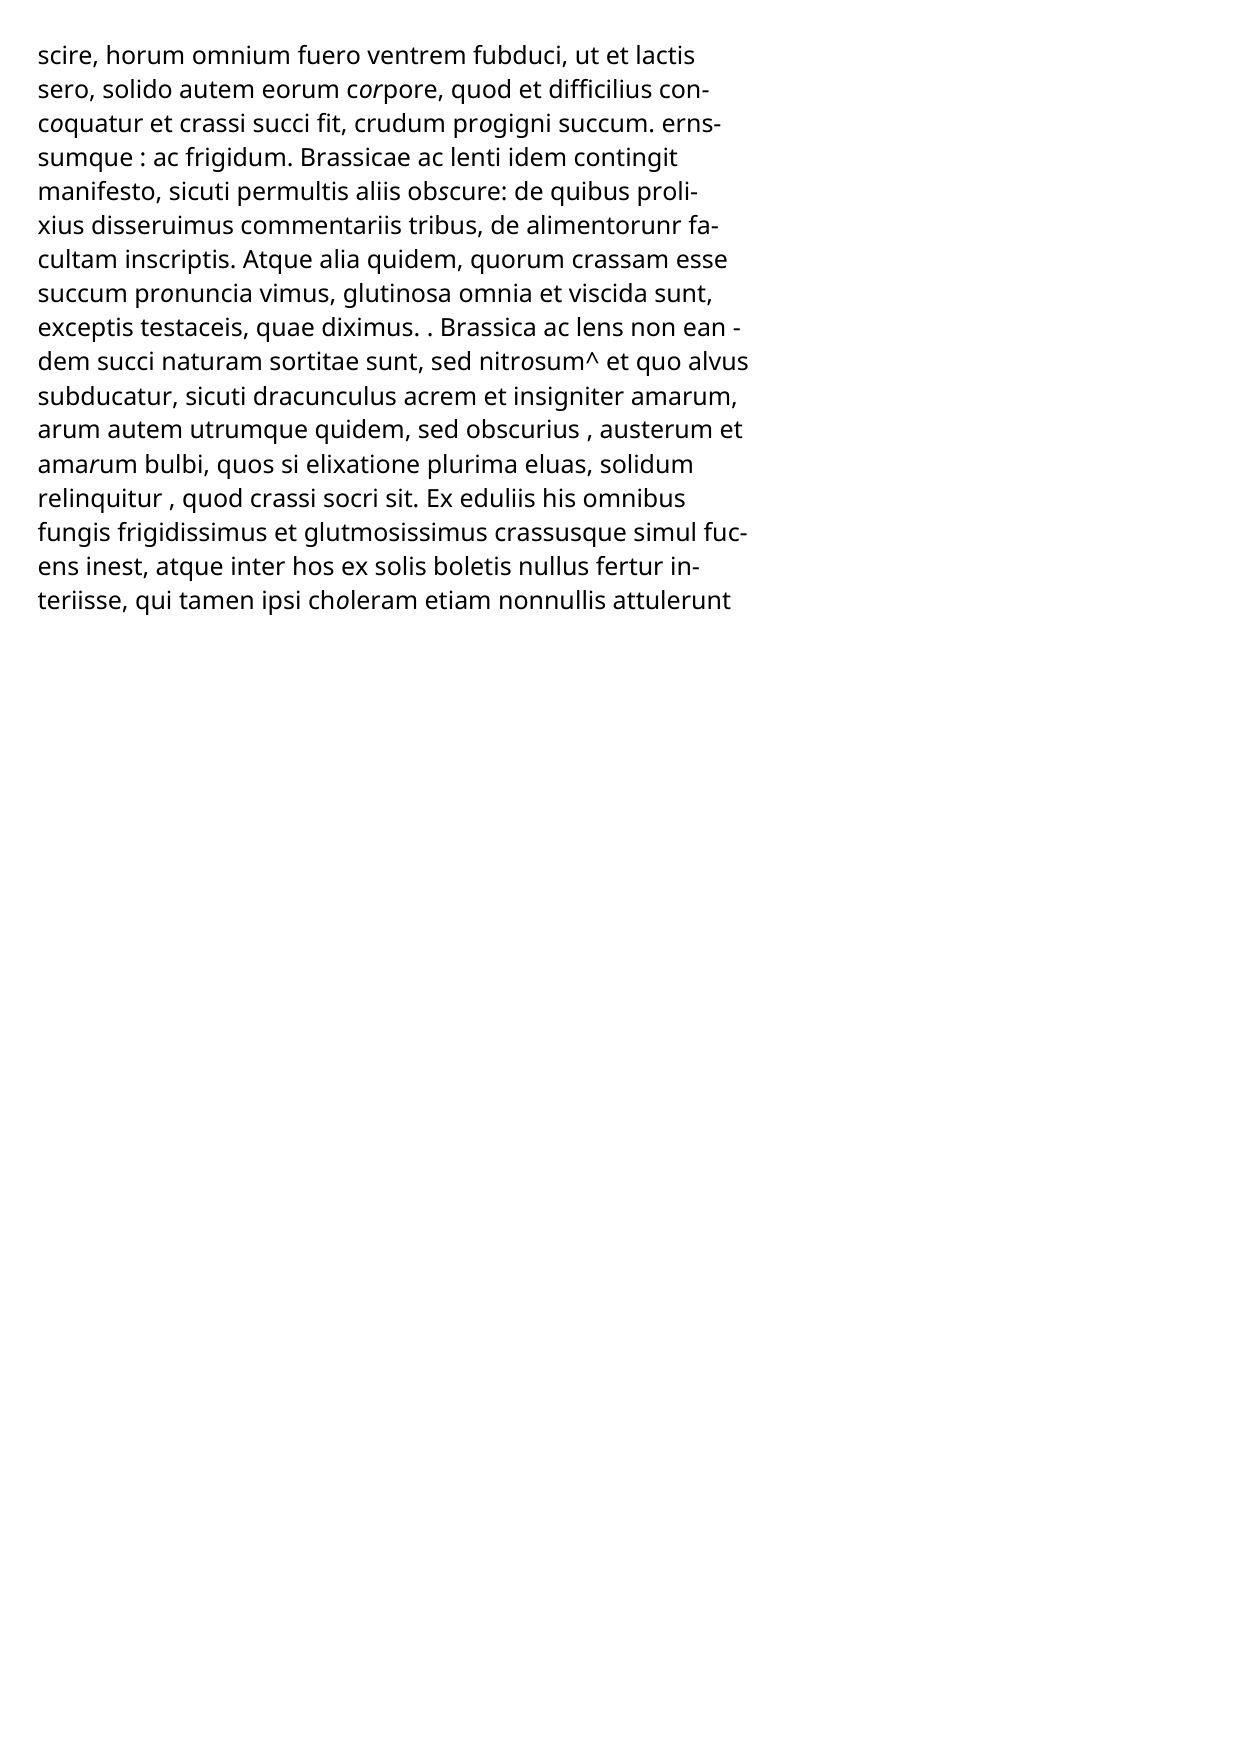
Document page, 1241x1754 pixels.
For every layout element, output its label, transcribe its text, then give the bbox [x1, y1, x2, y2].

text scire, horum omnium fuero ventrem fubduci, ut et lactis sero, solido autem eorum corpore, quod et difficilius con- coquatur et crassi succi fit, crudum progigni succum. erns- sumque : ac frigidum. Brassicae ac lenti idem contingit manifesto, sicuti permultis aliis obscure: de quibus proli- xius disseruimus commentariis tribus, de alimentorunr fa- cultam inscriptis. Atque alia quidem, quorum crassam esse succum pronuncia vimus, glutinosa omnia et viscida sunt, exceptis testaceis, quae diximus. . Brassica ac lens non ean - dem succi naturam sortitae sunt, sed nitrosum^ et quo alvus subducatur, sicuti dracunculus acrem et insigniter amarum, arum autem utrumque quidem, sed obscurius , austerum et amarum bulbi, quos si elixatione plurima eluas, solidum relinquitur , quod crassi socri sit. Ex eduliis his omnibus fungis frigidissimus et glutmosissimus crassusque simul fuc- ens inest, atque inter hos ex solis boletis nullus fertur in- teriisse, qui tamen ipsi choleram etiam nonnullis attulerunt [37, 37, 1203, 617]
